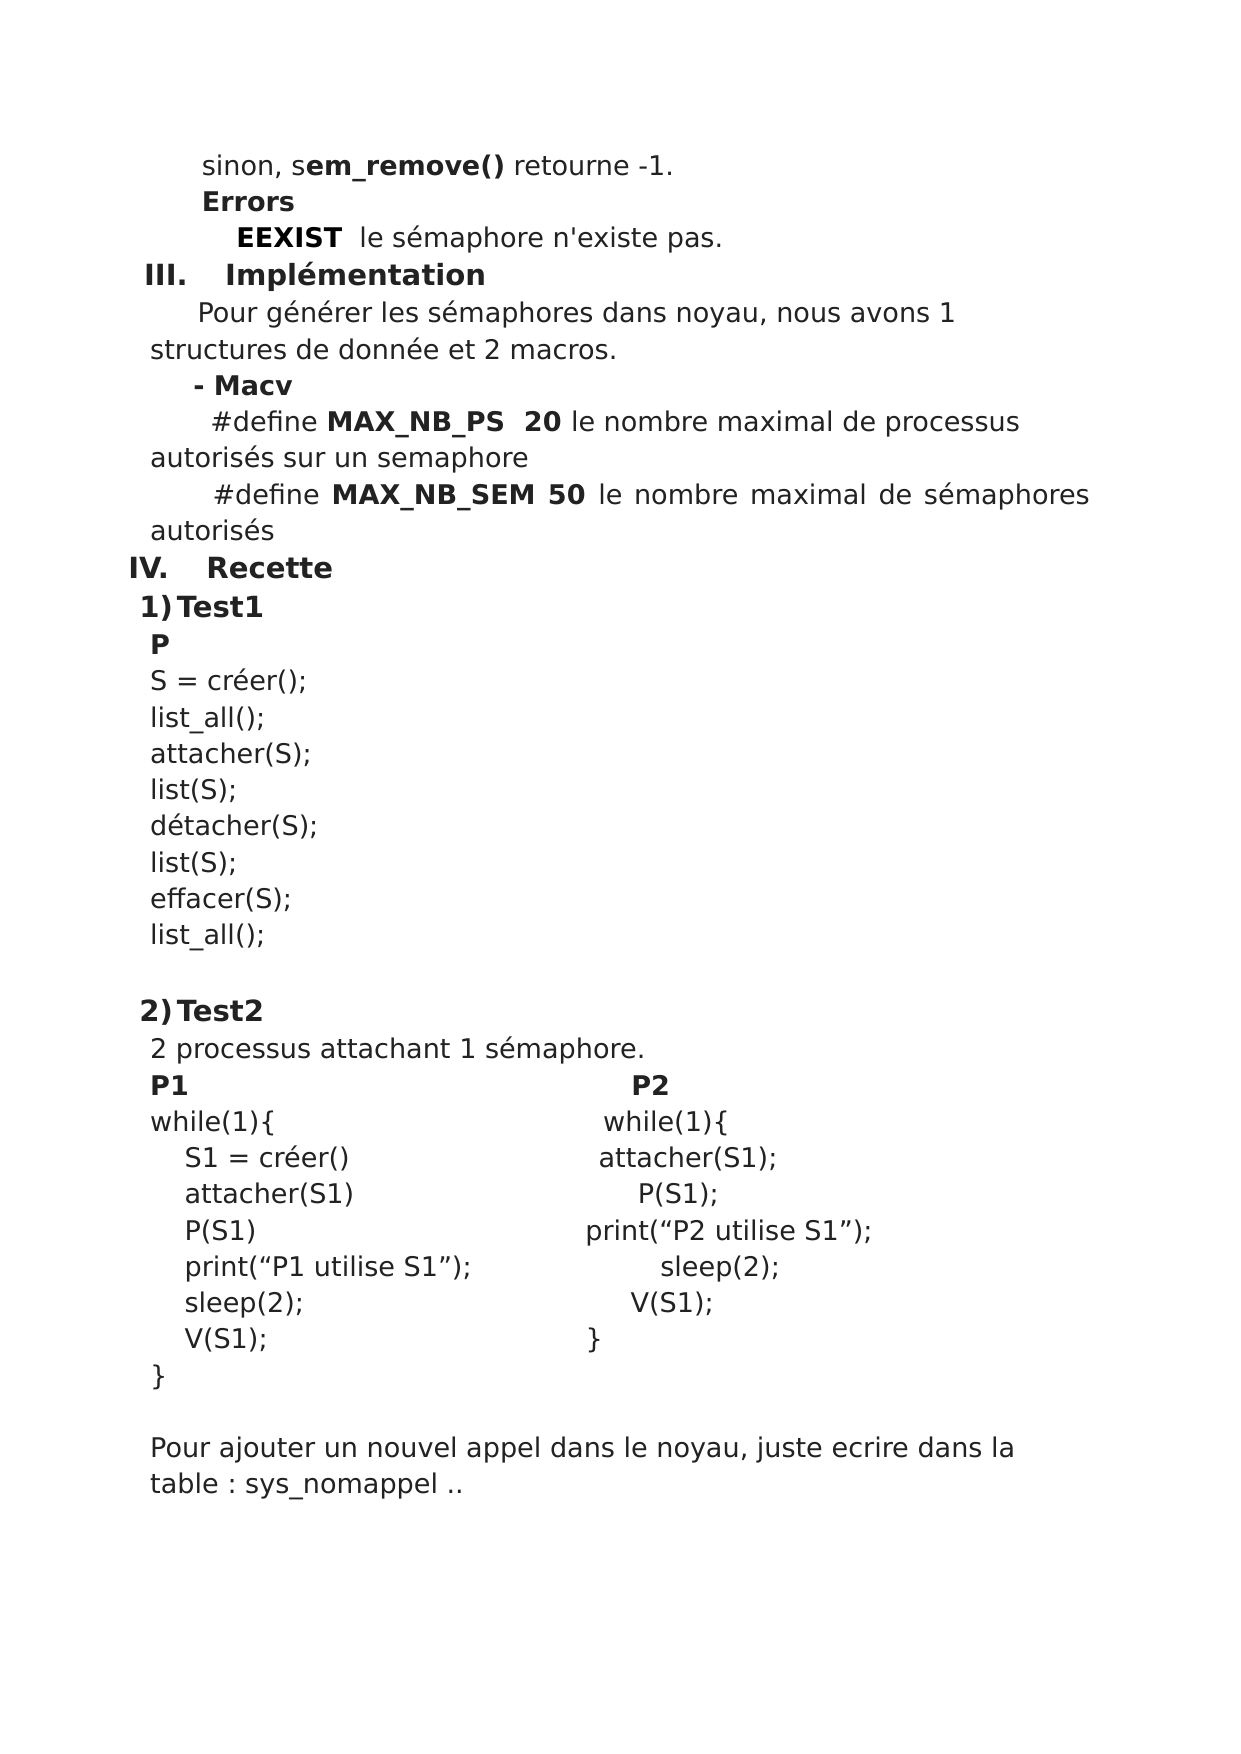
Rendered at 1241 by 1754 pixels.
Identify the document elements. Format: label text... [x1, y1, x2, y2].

text list(S); [150, 774, 1090, 806]
text #define MAX_NB_PS 20 le nombre maximal de processus autorisés sur un semaphore [150, 406, 1090, 474]
text attacher(S); [150, 738, 1090, 770]
text #define MAX_NB_SEM 50 le nombre maximal de sémaphores autorisés [150, 479, 1090, 547]
text sinon, sem_remove() retourne -1. [150, 150, 1165, 182]
text détacher(S); [150, 811, 1090, 842]
text EEXIST le sémaphore n'existe pas. [150, 222, 1090, 254]
text sleep(2); V(S1); [150, 1287, 1090, 1319]
text effacer(S); [150, 883, 1090, 915]
list Recette [169, 551, 1090, 585]
list Implémentation [187, 259, 1090, 293]
text list(S); [150, 847, 1090, 878]
text list_all(); [150, 702, 1090, 733]
text print(“P1 utilise S1”); sleep(2); [150, 1251, 1090, 1283]
text P [150, 629, 1090, 661]
text Pour générer les sémaphores dans noyau, nous avons 1 structures de donnée et 2 macros. [150, 298, 1090, 366]
text P(S1) print(“P2 utilise S1”); [150, 1215, 1090, 1246]
text S1 = créer() attacher(S1); [150, 1142, 1090, 1174]
text } [150, 1360, 1090, 1391]
list Test2 [139, 994, 1090, 1028]
list Test1 [139, 590, 1090, 624]
text S = créer(); [150, 666, 1090, 697]
text P1 P2 [150, 1070, 1090, 1101]
text attacher(S1) P(S1); [150, 1178, 1090, 1210]
text list_all(); [150, 919, 1090, 951]
text V(S1); } [150, 1323, 1090, 1355]
text 2 processus attachant 1 sémaphore. [150, 1033, 1090, 1065]
text - Macv [150, 370, 1090, 402]
text Errors [150, 186, 1165, 218]
text while(1){ while(1){ [150, 1106, 1090, 1138]
text Pour ajouter un nouvel appel dans le noyau, juste ecrire dans la table : sys_nomappel .. [150, 1432, 1090, 1500]
